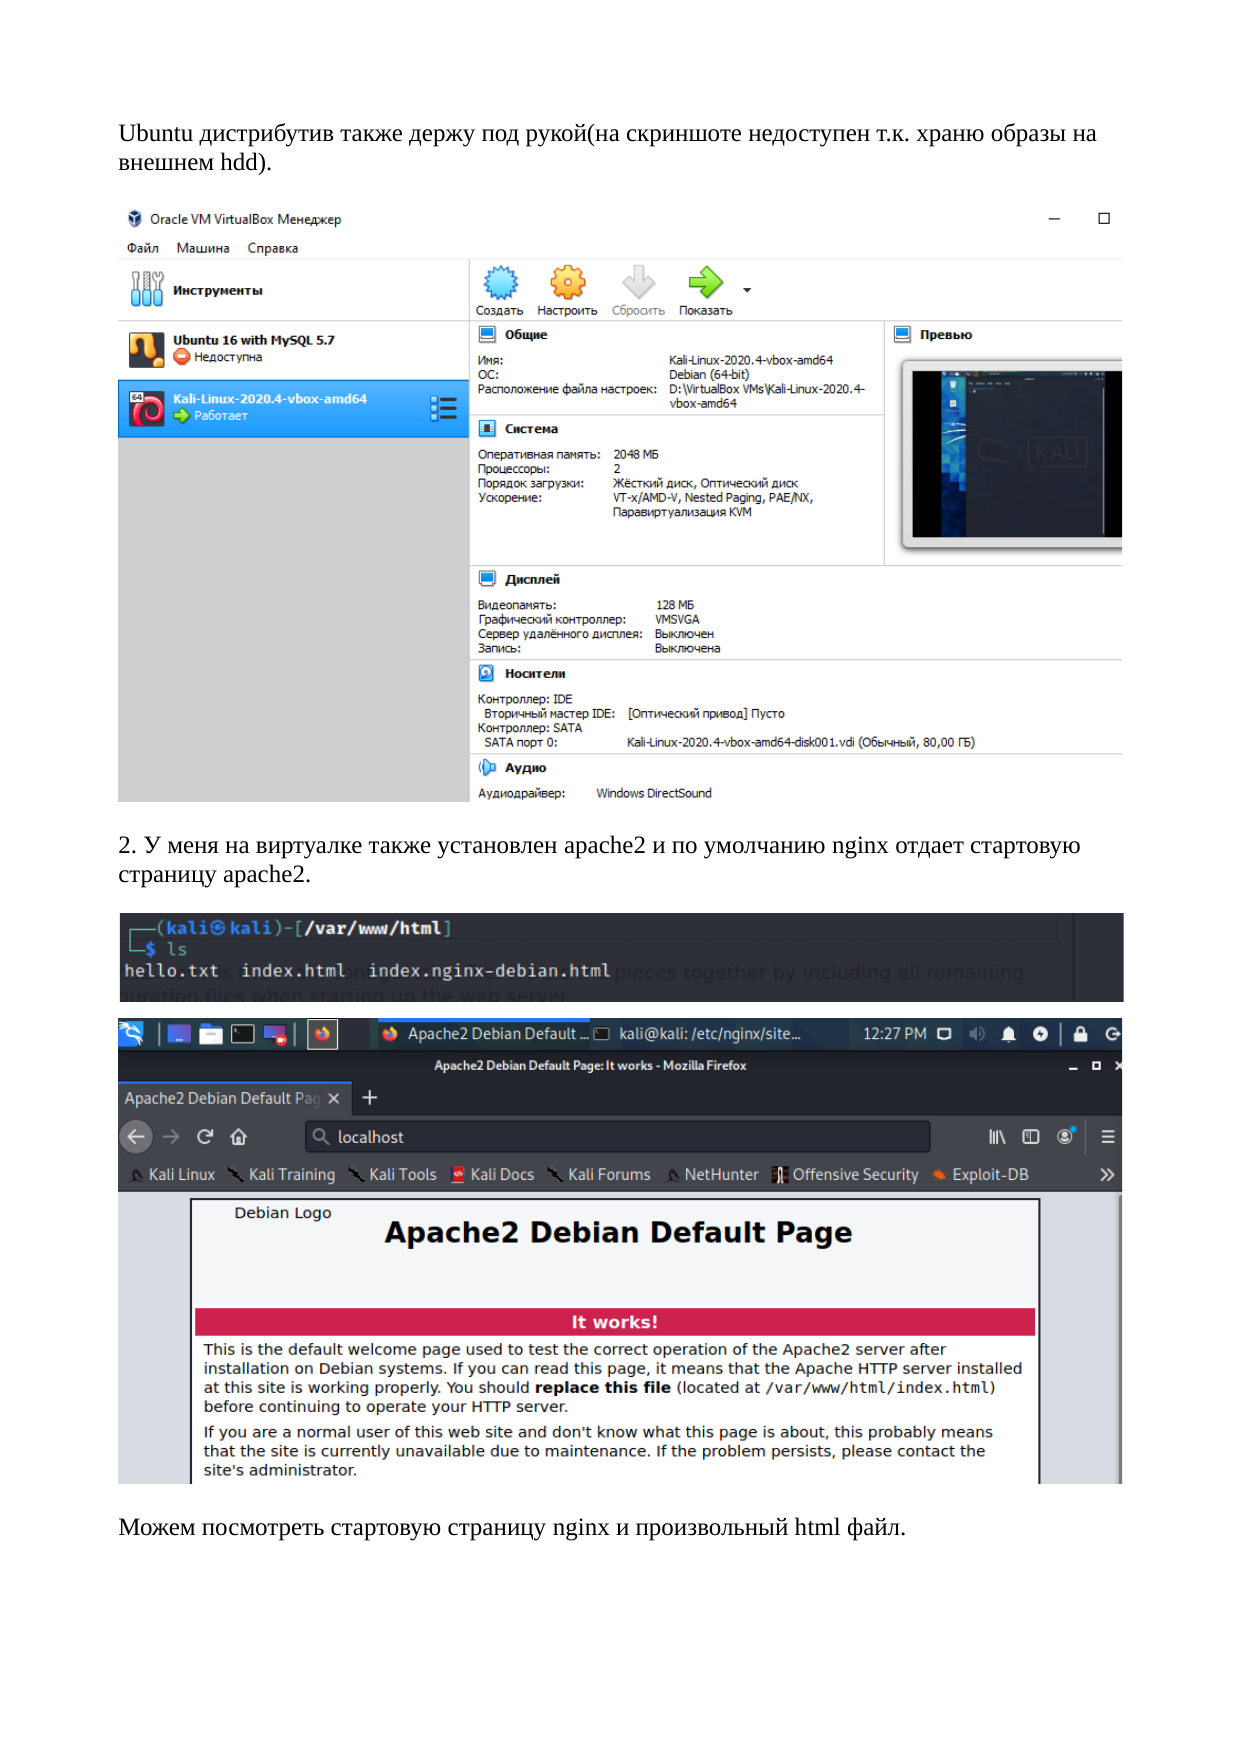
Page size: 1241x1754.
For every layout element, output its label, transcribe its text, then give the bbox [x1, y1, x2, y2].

picture [118, 1018, 1123, 1484]
picture [118, 204, 1123, 802]
text Ubuntu дистрибутив также держу под рукой(на скриншоте недоступен т.к. храню образы на внешнем hdd). [118, 118, 1122, 176]
picture [119, 913, 1124, 1002]
text Можем посмотреть стартовую страницу nginx и произвольный html файл. [118, 1512, 1122, 1541]
text 2. У меня на виртуалке также установлен apache2 и по умолчанию nginx отдает стартовую страницу apache2. [118, 830, 1122, 888]
